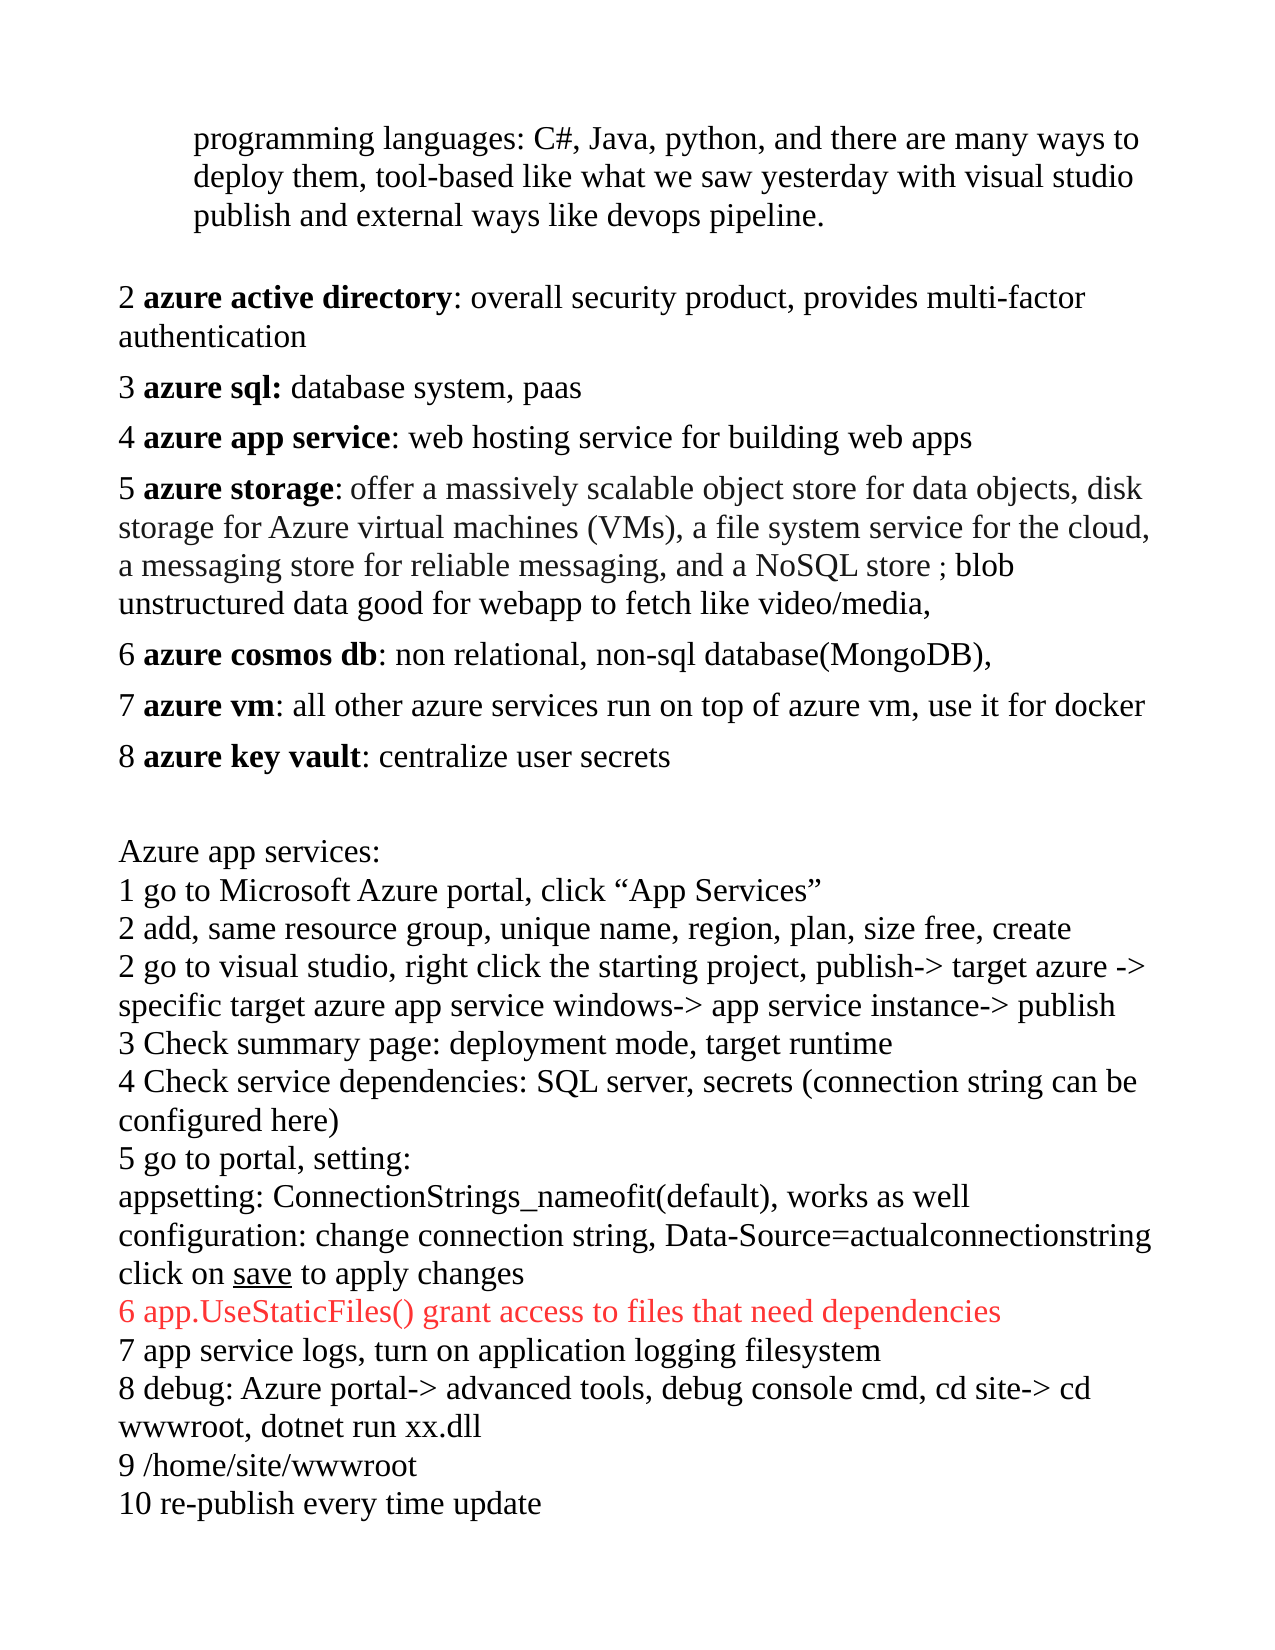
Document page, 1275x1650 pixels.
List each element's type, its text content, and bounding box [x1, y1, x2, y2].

list programming languages: C#, Java, python, and there are many ways to deploy them, tool-based like what we saw yesterday with visual studio publish and external ways like devops pipeline. [156, 118, 1157, 233]
text 8 azure key vault: centralize user secrets [118, 736, 1157, 774]
text configuration: change connection string, Data-Source=actualconnectionstring [118, 1215, 1157, 1253]
text 4 azure app service: web hosting service for building web apps [118, 418, 1157, 456]
text 7 app service logs, turn on application logging filesystem [118, 1330, 1157, 1368]
text 2 go to visual studio, right click the starting project, publish-> target azure -> specific target azure app service windows-> app service instance-> publish [118, 947, 1157, 1023]
text 5 go to portal, setting: [118, 1138, 1157, 1177]
text 7 azure vm: all other azure services run on top of azure vm, use it for docker [118, 685, 1157, 724]
text 3 azure sql: database system, paas [118, 367, 1157, 405]
text Azure app services: [118, 832, 1157, 870]
text 2 azure active directory: overall security product, provides multi-factor authentication [118, 278, 1157, 354]
text 9 /home/site/wwwroot [118, 1445, 1157, 1483]
text click on save to apply changes [118, 1253, 1157, 1292]
text 6 azure cosmos db: non relational, non-sql database(MongoDB), [118, 634, 1157, 673]
text 5 azure storage: offer a massively scalable object store for data objects, disk storage for Azure virtual machines (VMs), a file system service for the cloud, a messaging store for reliable messaging, and a NoSQL store ; blob unstructured data good for webapp to fetch like video/media, [118, 468, 1157, 622]
text appsetting: ConnectionStrings_nameofit(default), works as well [118, 1177, 1157, 1215]
text 8 debug: Azure portal-> advanced tools, debug console cmd, cd site-> cd wwwroot, dotnet run xx.dll [118, 1368, 1157, 1445]
text 1 go to Microsoft Azure portal, click “App Services” [118, 870, 1157, 908]
text 3 Check summary page: deployment mode, target runtime [118, 1023, 1157, 1062]
text 2 add, same resource group, unique name, region, plan, size free, create [118, 908, 1157, 947]
text 6 app.UseStaticFiles() grant access to files that need dependencies [118, 1292, 1157, 1330]
text 4 Check service dependencies: SQL server, secrets (connection string can be configured here) [118, 1062, 1157, 1138]
text 10 re-publish every time update [118, 1483, 1157, 1522]
